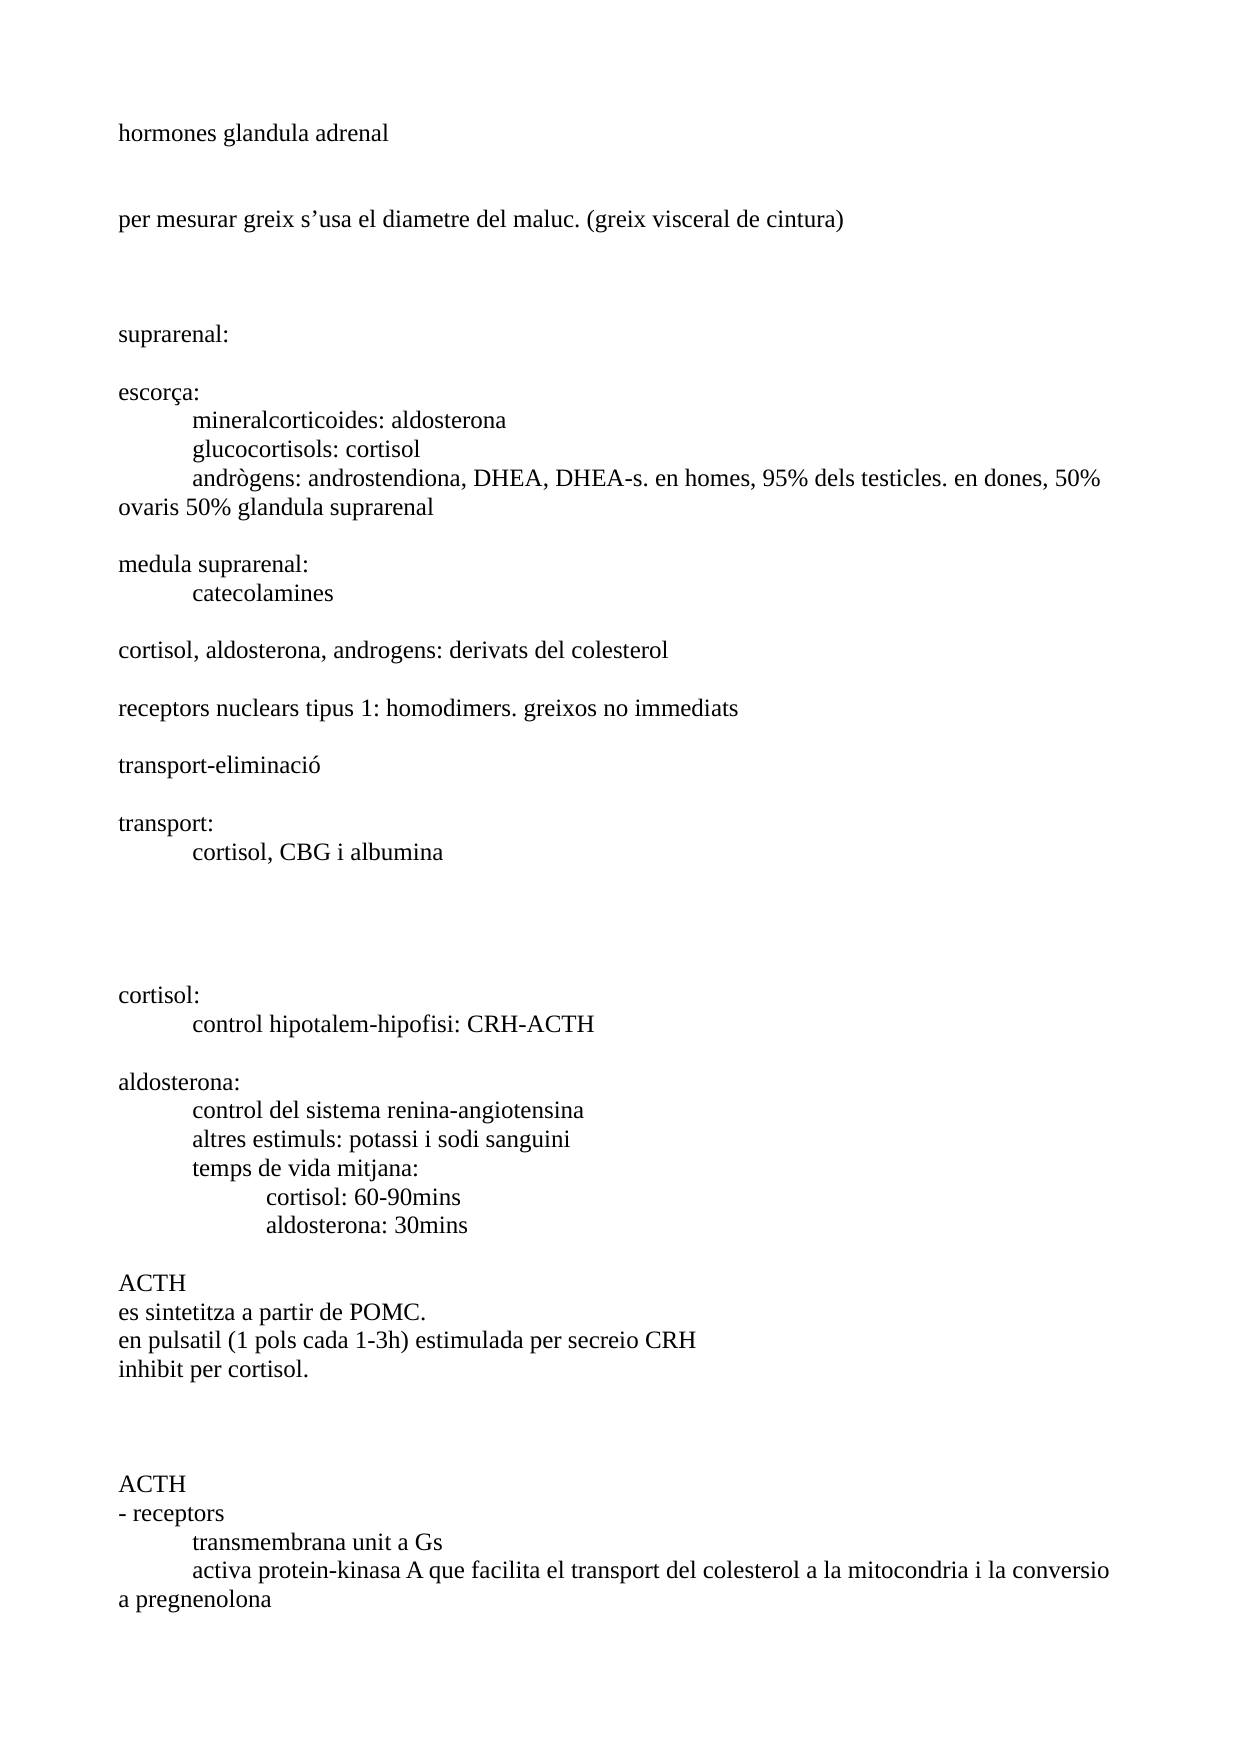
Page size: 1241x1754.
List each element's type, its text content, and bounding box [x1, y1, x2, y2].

text en pulsatil (1 pols cada 1-3h) estimulada per secreio CRH [118, 1326, 1122, 1354]
text glucocortisols: cortisol [118, 434, 1122, 463]
text cortisol: 60-90mins [118, 1182, 1122, 1211]
text escorça: [118, 377, 1122, 406]
text andrògens: androstendiona, DHEA, DHEA-s. en homes, 95% dels testicles. en dones, 50% ovaris 50% glandula suprarenal [118, 463, 1122, 521]
text hormones glandula adrenal [118, 118, 1122, 147]
text suprarenal: [118, 319, 1122, 348]
text receptors nuclears tipus 1: homodimers. greixos no immediats [118, 693, 1122, 722]
text aldosterona: 30mins [118, 1211, 1122, 1239]
text mineralcorticoides: aldosterona [118, 406, 1122, 434]
text control hipotalem-hipofisi: CRH-ACTH [118, 1009, 1122, 1038]
text inhibit per cortisol. [118, 1354, 1122, 1383]
text cortisol, aldosterona, androgens: derivats del colesterol [118, 636, 1122, 664]
text cortisol: [118, 981, 1122, 1009]
text catecolamines [118, 578, 1122, 607]
text - receptors [118, 1498, 1122, 1527]
text es sintetitza a partir de POMC. [118, 1297, 1122, 1326]
text temps de vida mitjana: [118, 1153, 1122, 1182]
text altres estimuls: potassi i sodi sanguini [118, 1124, 1122, 1153]
text control del sistema renina-angiotensina [118, 1096, 1122, 1124]
text per mesurar greix s’usa el diametre del maluc. (greix visceral de cintura) [118, 204, 1122, 233]
text cortisol, CBG i albumina [118, 837, 1122, 866]
text transmembrana unit a Gs [118, 1527, 1122, 1556]
text activa protein-kinasa A que facilita el transport del colesterol a la mitocondria i la conversio a pregnenolona [118, 1556, 1122, 1613]
text ACTH [118, 1469, 1122, 1498]
text medula suprarenal: [118, 549, 1122, 578]
text transport: [118, 808, 1122, 837]
text transport-eliminació [118, 751, 1122, 779]
text ACTH [118, 1268, 1122, 1297]
text aldosterona: [118, 1067, 1122, 1096]
